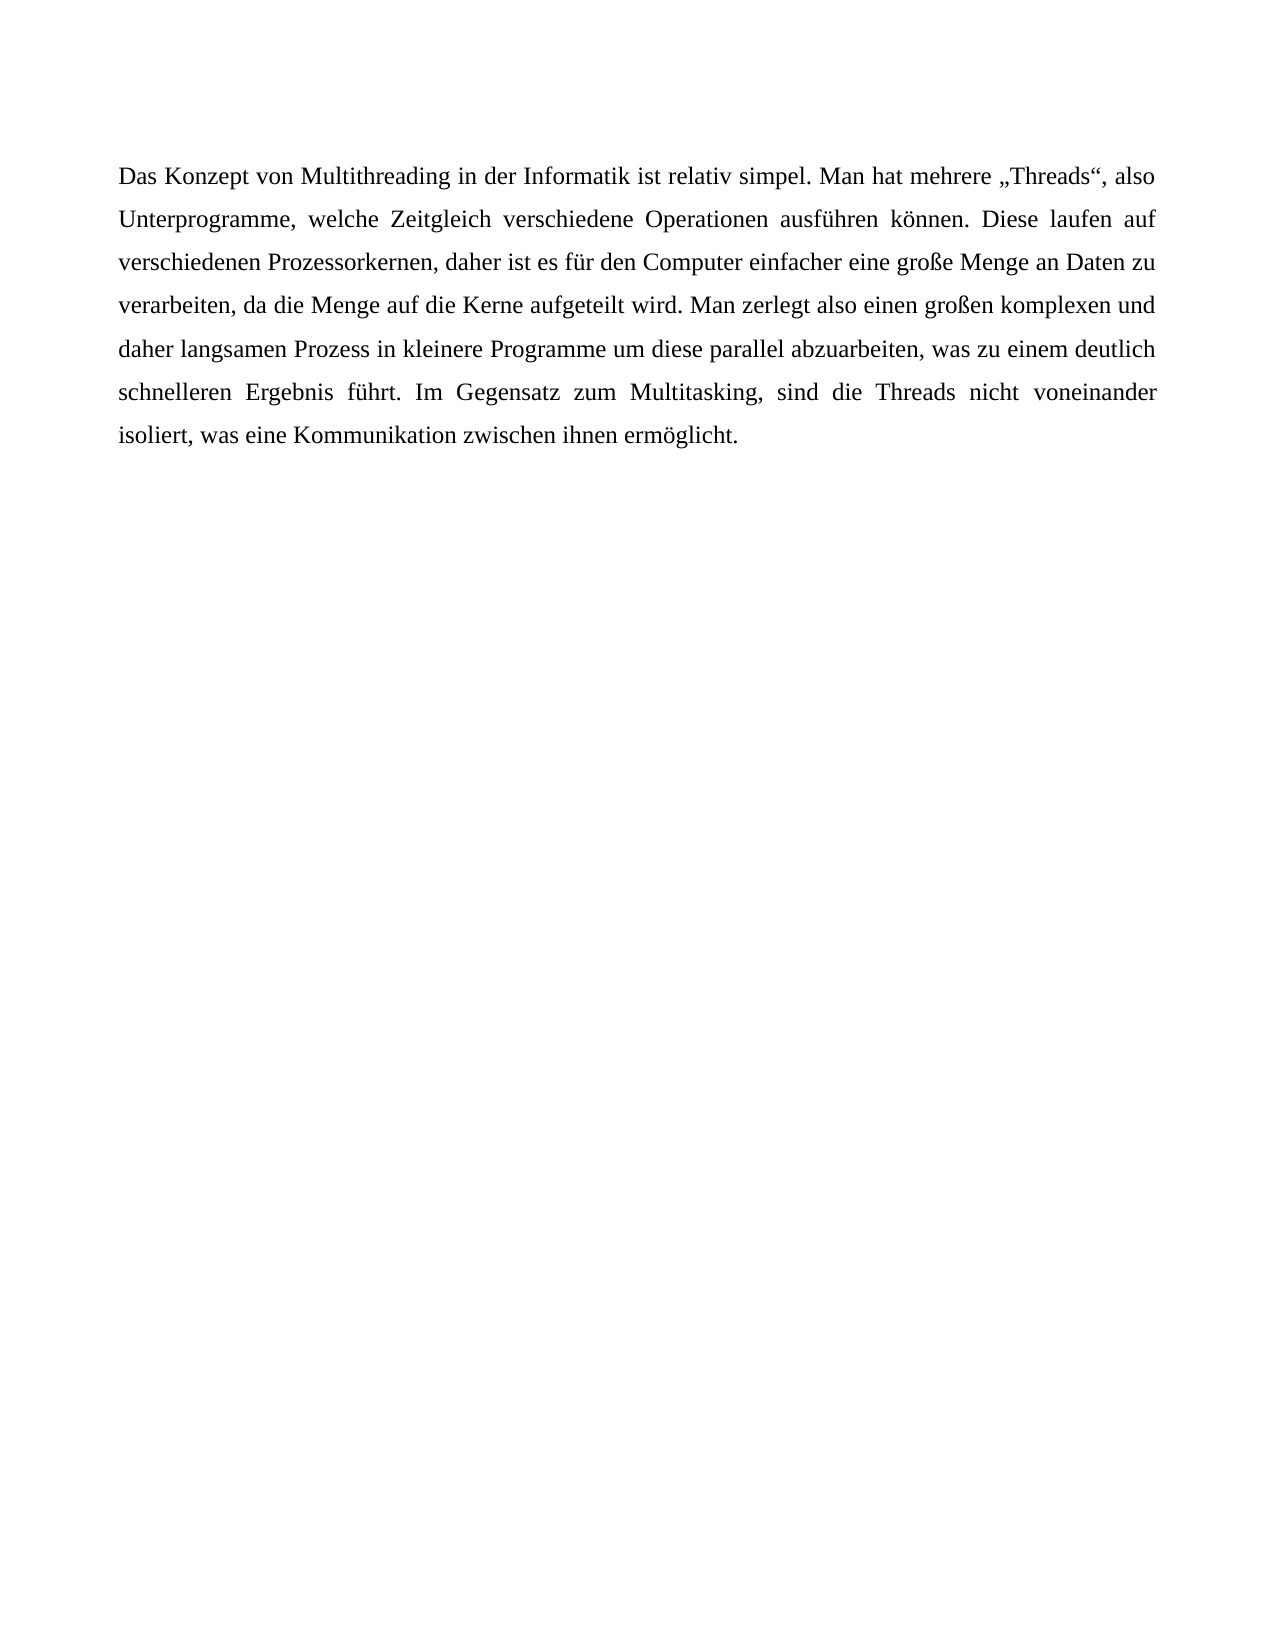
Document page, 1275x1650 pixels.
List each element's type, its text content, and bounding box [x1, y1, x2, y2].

text Das Konzept von Multithreading in der Informatik ist relativ simpel. Man hat mehrere „Threads“, also Unterprogramme, welche Zeitgleich verschiedene Operationen ausführen können. Diese laufen auf verschiedenen Prozessorkernen, daher ist es für den Computer einfacher eine große Menge an Daten zu verarbeiten, da die Menge auf die Kerne aufgeteilt wird. Man zerlegt also einen großen komplexen und daher langsamen Prozess in kleinere Programme um diese parallel abzuarbeiten, was zu einem deutlich schnelleren Ergebnis führt. Im Gegensatz zum Multitasking, sind die Threads nicht voneinander isoliert, was eine Kommunikation zwischen ihnen ermöglicht. [118, 161, 1157, 449]
